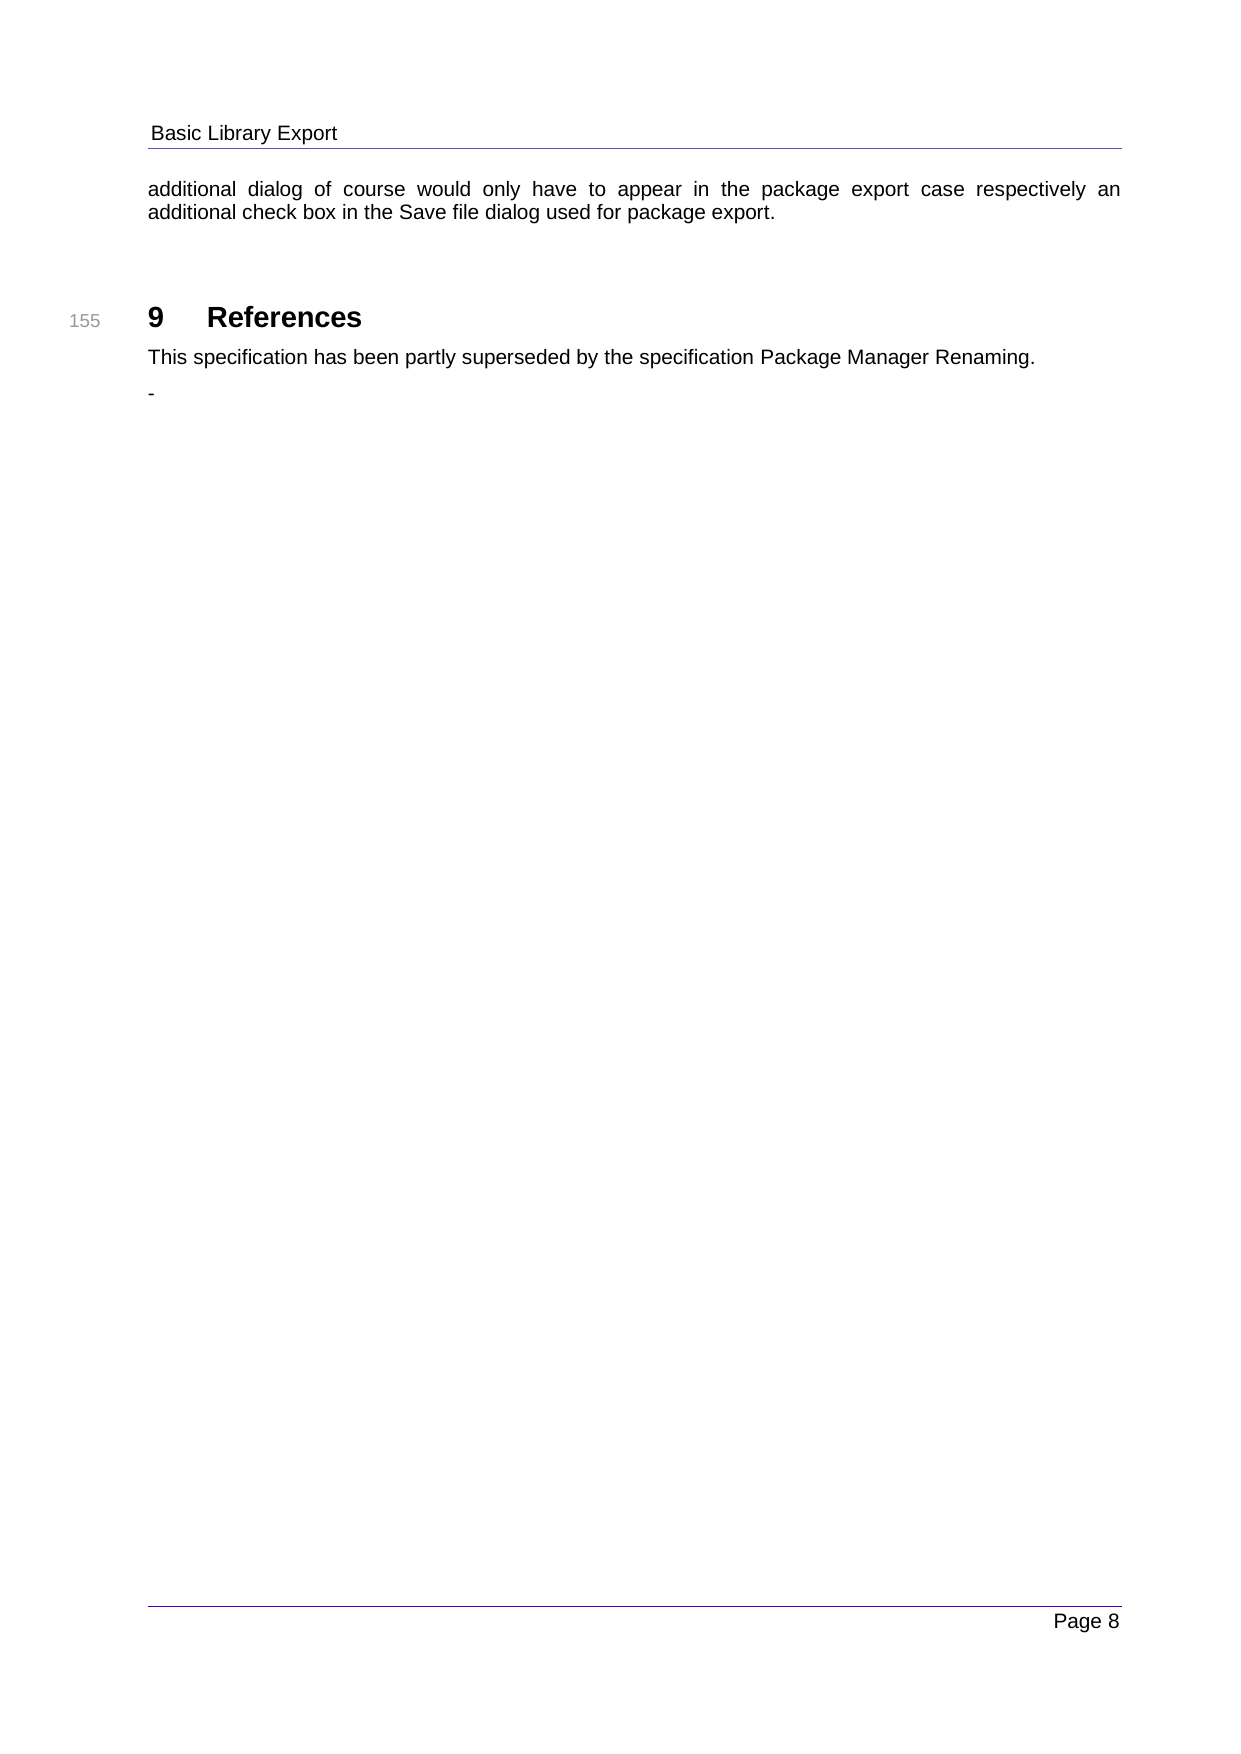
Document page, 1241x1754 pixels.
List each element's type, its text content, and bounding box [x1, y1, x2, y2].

text - [148, 381, 1122, 405]
subtitle References [148, 301, 1122, 333]
text This specification has been partly superseded by the specification Package Manager Renaming. [148, 345, 1122, 369]
text additional dialog of course would only have to appear in the package export case respectively an additional check box in the Save file dialog used for package export. [148, 177, 1122, 224]
